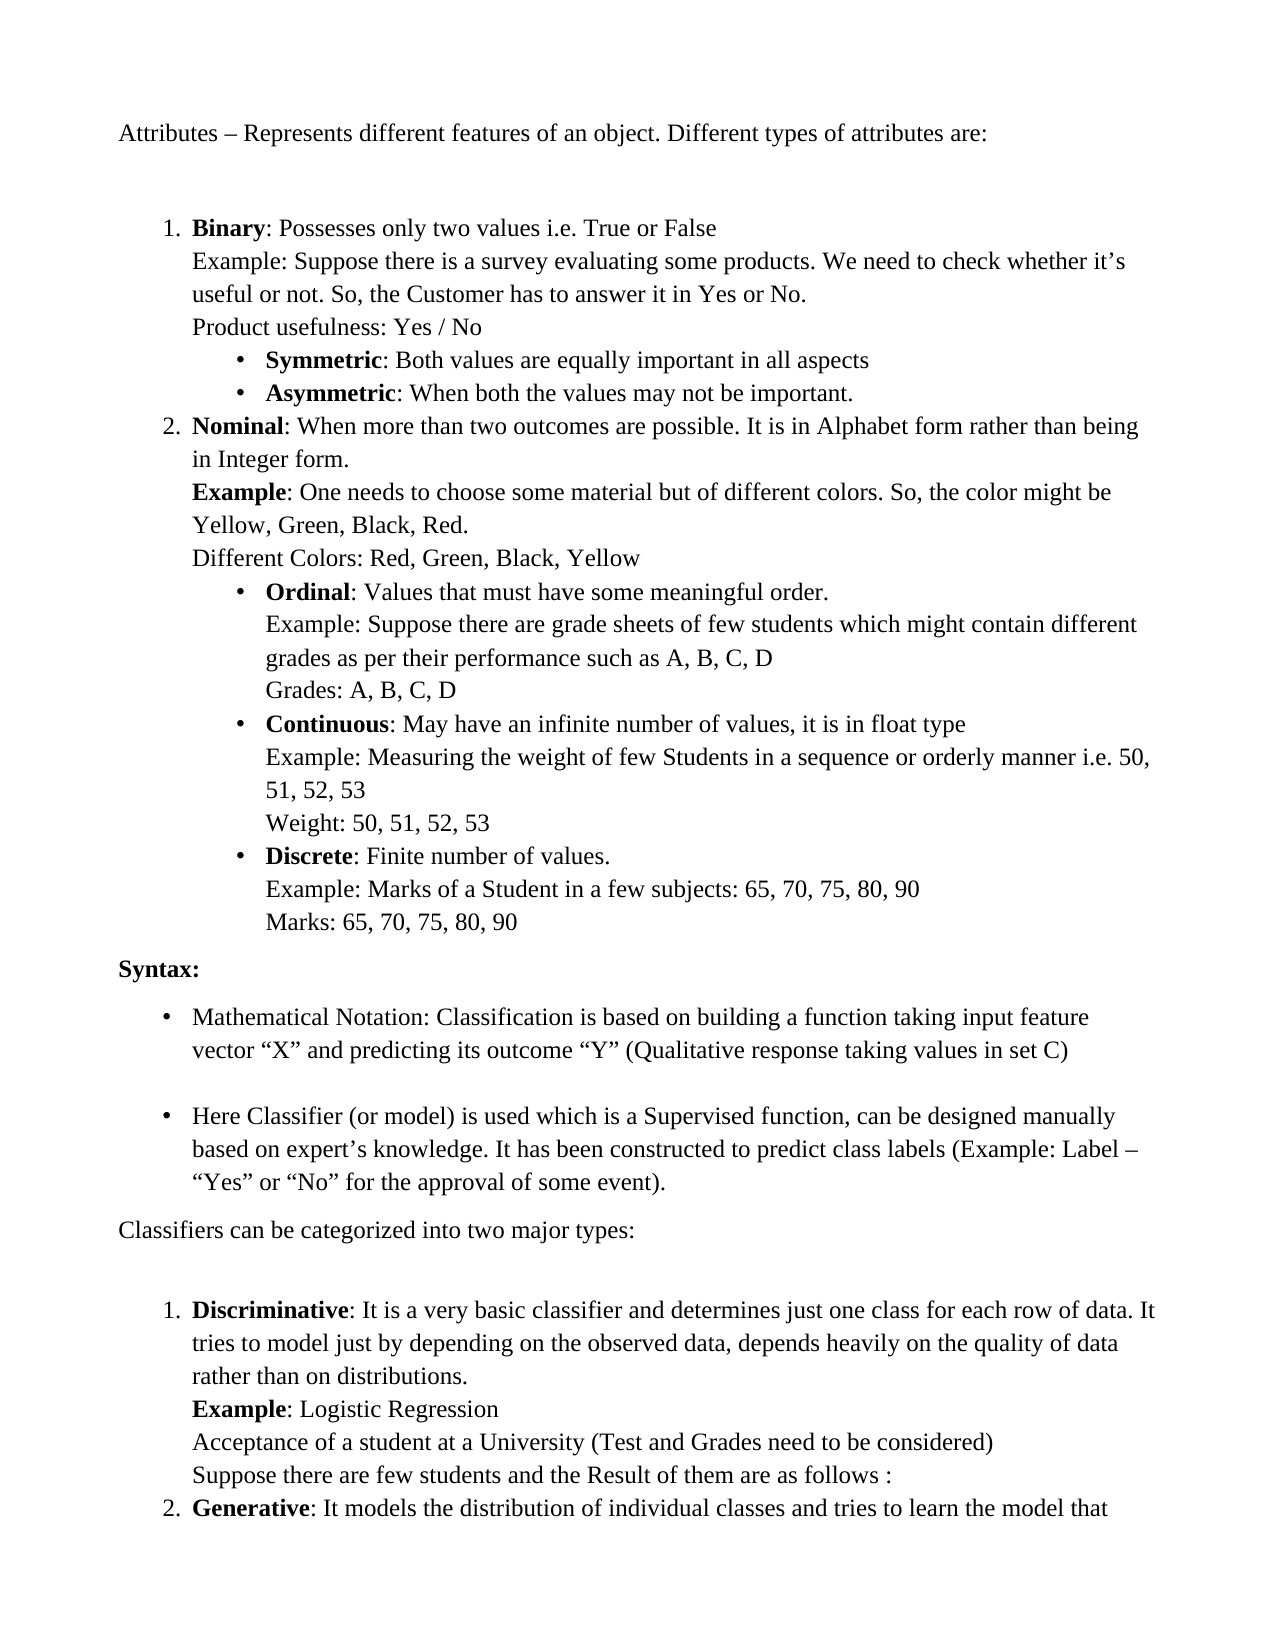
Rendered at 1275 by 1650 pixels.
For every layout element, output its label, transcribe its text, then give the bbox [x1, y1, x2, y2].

list Ordinal: Values that must have some meaningful order. Example: Suppose there are grade sheets of few students which might contain different grades as per their performance such as A, B, C, D Grades: A, B, C, D [236, 577, 1157, 704]
list Binary: Possesses only two values i.e. True or False Example: Suppose there is a survey evaluating some products. We need to check whether it’s useful or not. So, the Customer has to answer it in Yes or No. Product usefulness: Yes / No [162, 213, 1157, 341]
text Syntax: [118, 954, 1157, 983]
text Classifiers can be categorized into two major types: [118, 1215, 1157, 1276]
list Mathematical Notation: Classification is based on building a function taking input feature vector “X” and predicting its outcome “Y” (Qualitative response taking values in set C) [162, 1002, 1157, 1097]
list Continuous: May have an infinite number of values, it is in float type Example: Measuring the weight of few Students in a sequence or orderly manner i.e. 50, 51, 52, 53 Weight: 50, 51, 52, 53 [236, 709, 1157, 836]
text Attributes – Represents different features of an object. Different types of attributes are: [118, 118, 1157, 147]
list Generative: It models the distribution of individual classes and tries to learn the model that [162, 1493, 1157, 1522]
list Asymmetric: When both the values may not be important. [236, 378, 1157, 407]
list Nominal: When more than two outcomes are possible. It is in Alphabet form rather than being in Integer form. Example: One needs to choose some material but of different colors. So, the color might be Yellow, Green, Black, Red. Different Colors: Red, Green, Black, Yellow [162, 411, 1157, 572]
list Symmetric: Both values are equally important in all aspects [236, 345, 1157, 374]
list Discriminative: It is a very basic classifier and determines just one class for each row of data. It tries to model just by depending on the observed data, depends heavily on the quality of data rather than on distributions. Example: Logistic Regression Acceptance of a student at a University (Test and Grades need to be considered) Suppose there are few students and the Result of them are as follows : [162, 1295, 1157, 1489]
list Discrete: Finite number of values. Example: Marks of a Student in a few subjects: 65, 70, 75, 80, 90 Marks: 65, 70, 75, 80, 90 [236, 841, 1157, 936]
list Here Classifier (or model) is used which is a Supervised function, can be designed manually based on expert’s knowledge. It has been constructed to predict class labels (Example: Label – “Yes” or “No” for the approval of some event). [162, 1101, 1157, 1196]
